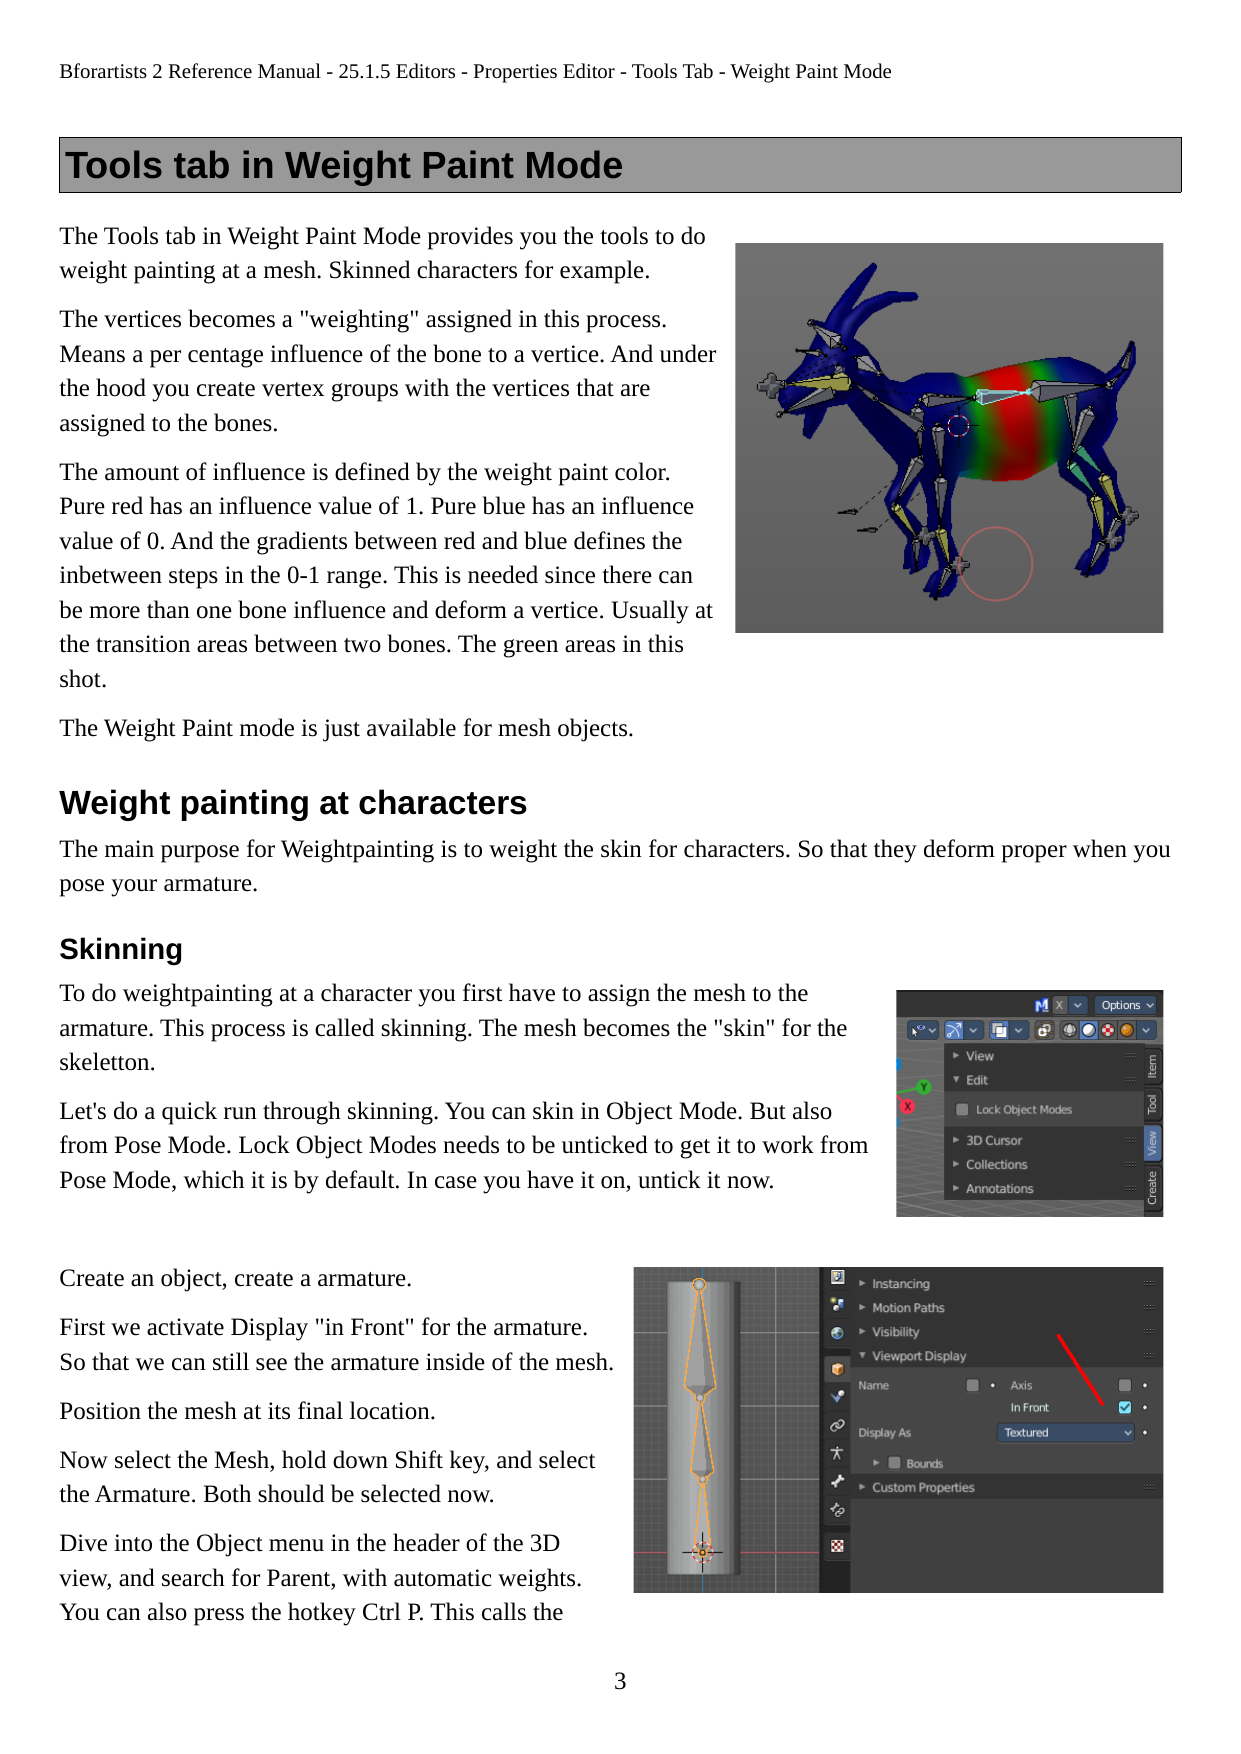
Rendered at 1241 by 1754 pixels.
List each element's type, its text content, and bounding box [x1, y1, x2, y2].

picture [896, 990, 1164, 1217]
text The amount of influence is defined by the weight paint color. Pure red has an influence value of 1. Pure blue has an influence value of 0. And the gradients between red and blue defines the inbetween steps in the 0-1 range. This is needed since there can be more than one bone influence and deform a vertice. Usually at the transition areas between two bones. The green areas in this shot. [59, 457, 1181, 692]
picture [735, 243, 1164, 633]
text Dive into the Object menu in the header of the 3D view, and search for Parent, with automatic weights. You can also press the hotkey Ctrl P. This calls the [59, 1528, 1181, 1626]
text Now select the Mesh, hold down Shift key, and select the Armature. Both should be selected now. [59, 1445, 633, 1508]
table_header Tools tab in Weight Paint Mode [60, 138, 1181, 192]
text To do weightpainting at a character you first have to assign the mesh to the armature. This process is called skinning. The mesh becomes the "skin" for the skeletton. [59, 978, 1181, 1076]
text First we activate Display "in Front" for the armature. So that we can still see the armature inside of the mesh. [59, 1312, 633, 1376]
text Create an object, create a armature. [59, 1263, 1181, 1292]
text The Tools tab in Weight Paint Mode provides you the tools to do weight painting at a mesh. Skinned characters for example. [59, 221, 1181, 284]
text Position the mesh at its final location. [59, 1396, 633, 1424]
subtitle Weight painting at characters [59, 783, 1181, 821]
text The vertices becomes a "weighting" assigned in this process. Means a per centage influence of the bone to a vertice. And under the hood you create vertex groups with the vertices that are assigned to the bones. [59, 304, 735, 436]
text The Weight Paint mode is just available for mesh objects. [59, 713, 1181, 741]
text Let's do a quick run through skinning. You can skin in Object Mode. But also from Pose Mode. Lock Object Modes needs to be unticked to get it to work from Pose Mode, which it is by default. In case you have it on, untick it now. [59, 1096, 896, 1194]
text The main purpose for Weightpainting is to weight the skin for characters. So that they deform proper when you pose your armature. [59, 834, 1181, 897]
picture [633, 1267, 1164, 1593]
subtitle Skinning [59, 932, 1181, 966]
